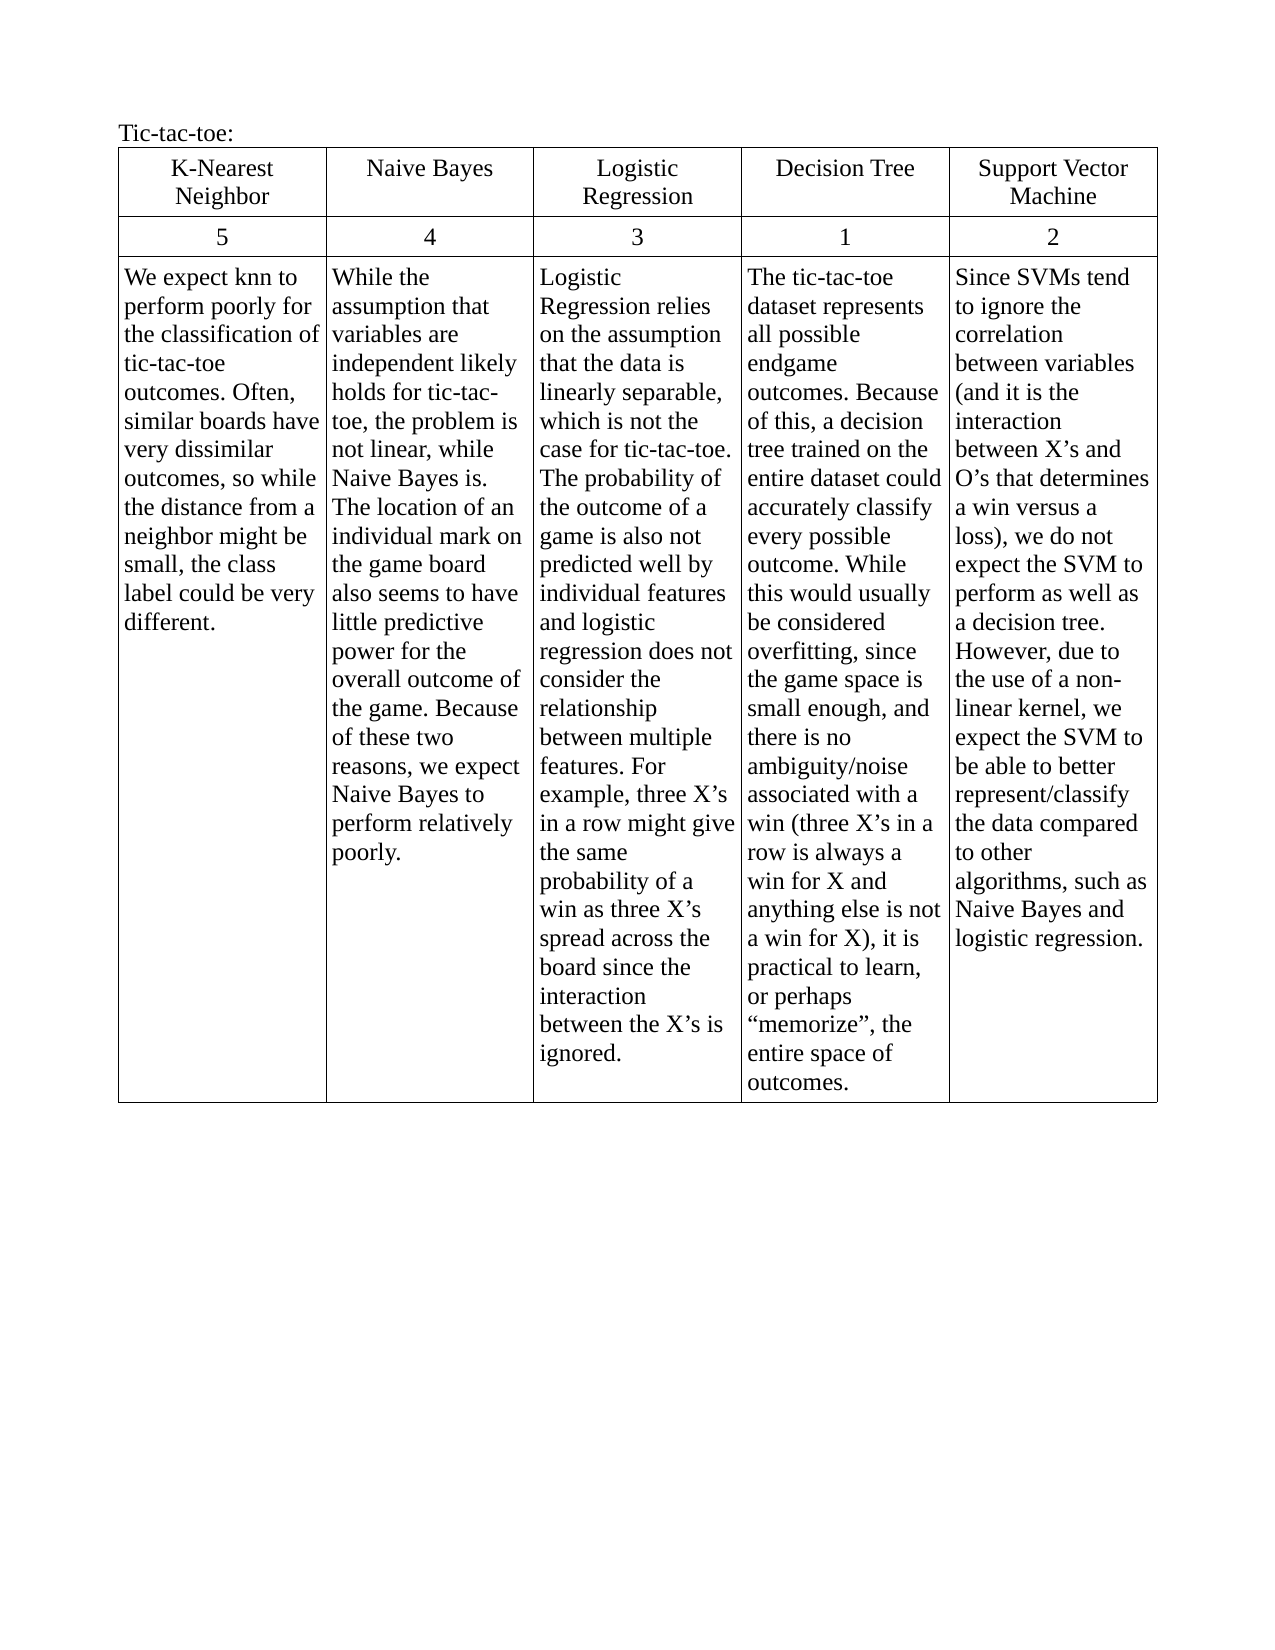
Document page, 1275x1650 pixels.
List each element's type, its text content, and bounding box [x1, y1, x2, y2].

table_cell Logistic Regression relies on the assumption that the data is linearly separable, which is not the case for tic-tac-toe. The probability of the outcome of a game is also not predicted well by individual features and logistic regression does not consider the relationship between multiple features. For example, three X’s in a row might give the same probability of a win as three X’s spread across the board since the interaction between the X’s is ignored. [534, 257, 741, 1102]
table_cell 4 [327, 217, 533, 256]
table_cell The tic-tac-toe dataset represents all possible endgame outcomes. Because of this, a decision tree trained on the entire dataset could accurately classify every possible outcome. While this would usually be considered overfitting, since the game space is small enough, and there is no ambiguity/noise associated with a win (three X’s in a row is always a win for X and anything else is not a win for X), it is practical to learn, or perhaps “memorize”, the entire space of outcomes. [742, 257, 949, 1102]
table_header Decision Tree [742, 148, 949, 216]
table_header K-Nearest Neighbor [119, 148, 326, 216]
table_cell While the assumption that variables are independent likely holds for tic-tac-toe, the problem is not linear, while Naive Bayes is. The location of an individual mark on the game board also seems to have little predictive power for the overall outcome of the game. Because of these two reasons, we expect Naive Bayes to perform relatively poorly. [327, 257, 533, 1102]
table_cell Since SVMs tend to ignore the correlation between variables (and it is the interaction between X’s and O’s that determines a win versus a loss), we do not expect the SVM to perform as well as a decision tree. However, due to the use of a non-linear kernel, we expect the SVM to be able to better represent/classify the data compared to other algorithms, such as Naive Bayes and logistic regression. [950, 257, 1157, 1102]
table_header Logistic Regression [534, 148, 741, 216]
text Tic-tac-toe: [118, 118, 1157, 147]
table_header Naive Bayes [327, 148, 533, 216]
table_cell We expect knn to perform poorly for the classification of tic-tac-toe outcomes. Often, similar boards have very dissimilar outcomes, so while the distance from a neighbor might be small, the class label could be very different. [119, 257, 326, 1102]
table_cell 2 [950, 217, 1157, 256]
table_cell 5 [119, 217, 326, 256]
table_cell 1 [742, 217, 949, 256]
table_header Support Vector Machine [950, 148, 1157, 216]
table_cell 3 [534, 217, 741, 256]
